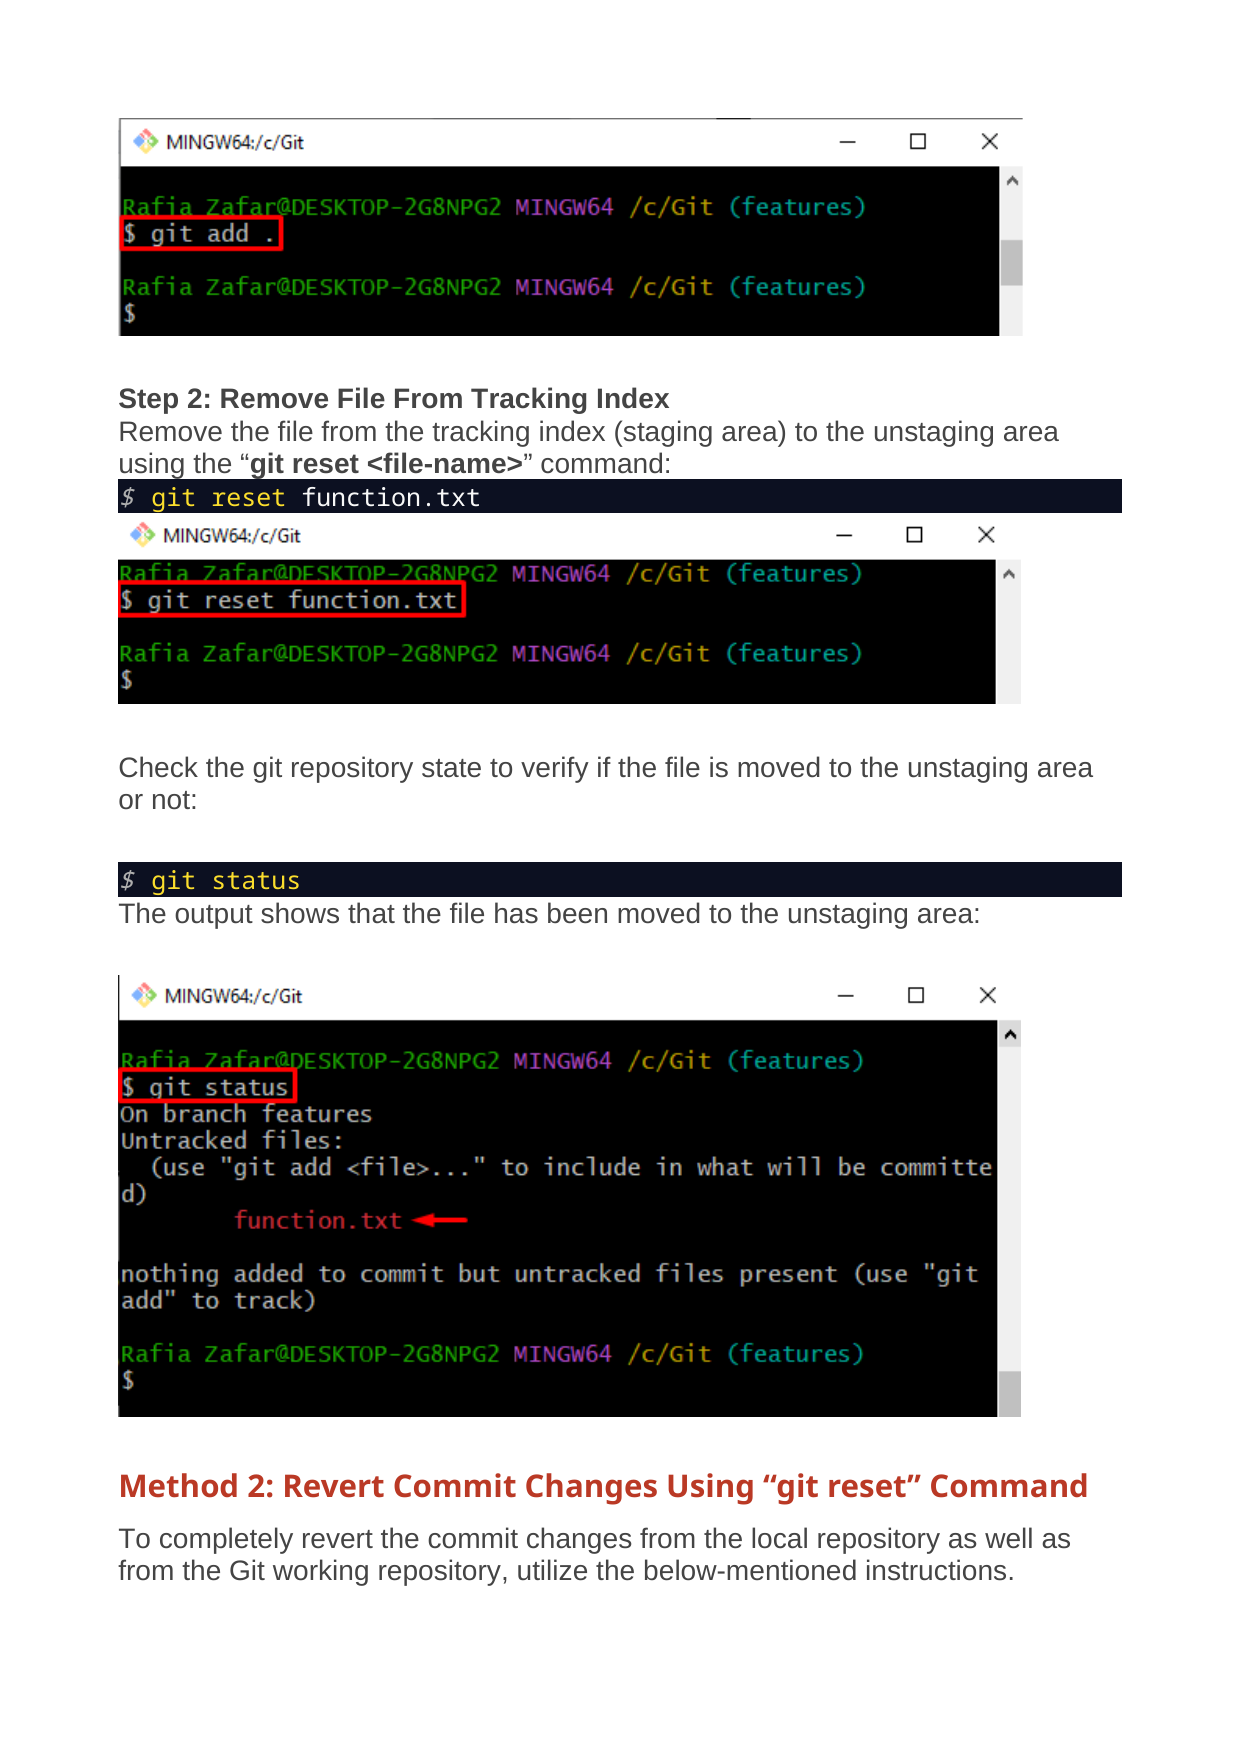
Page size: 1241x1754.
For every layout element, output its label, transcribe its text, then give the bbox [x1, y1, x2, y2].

text $ git reset function.txt [118, 479, 1122, 513]
subtitle Method 2: Revert Commit Changes Using “git reset” Command [118, 1463, 1122, 1506]
picture [118, 513, 1021, 704]
text The output shows that the file has been moved to the unstaging area: [118, 897, 1122, 929]
picture [118, 975, 1021, 1417]
picture [118, 118, 1023, 336]
text To completely revert the commit changes from the local repository as well as from the Git working repository, utilize the below-mentioned instructions. [118, 1522, 1122, 1587]
text Check the git repository state to verify if the file is moved to the unstaging area or not: [118, 751, 1122, 816]
text $ git status [118, 862, 1122, 897]
text Step 2: Remove File From Tracking Index Remove the file from the tracking index (staging area) to the unstaging area using the “git reset <file-name>” command: [118, 382, 1122, 479]
